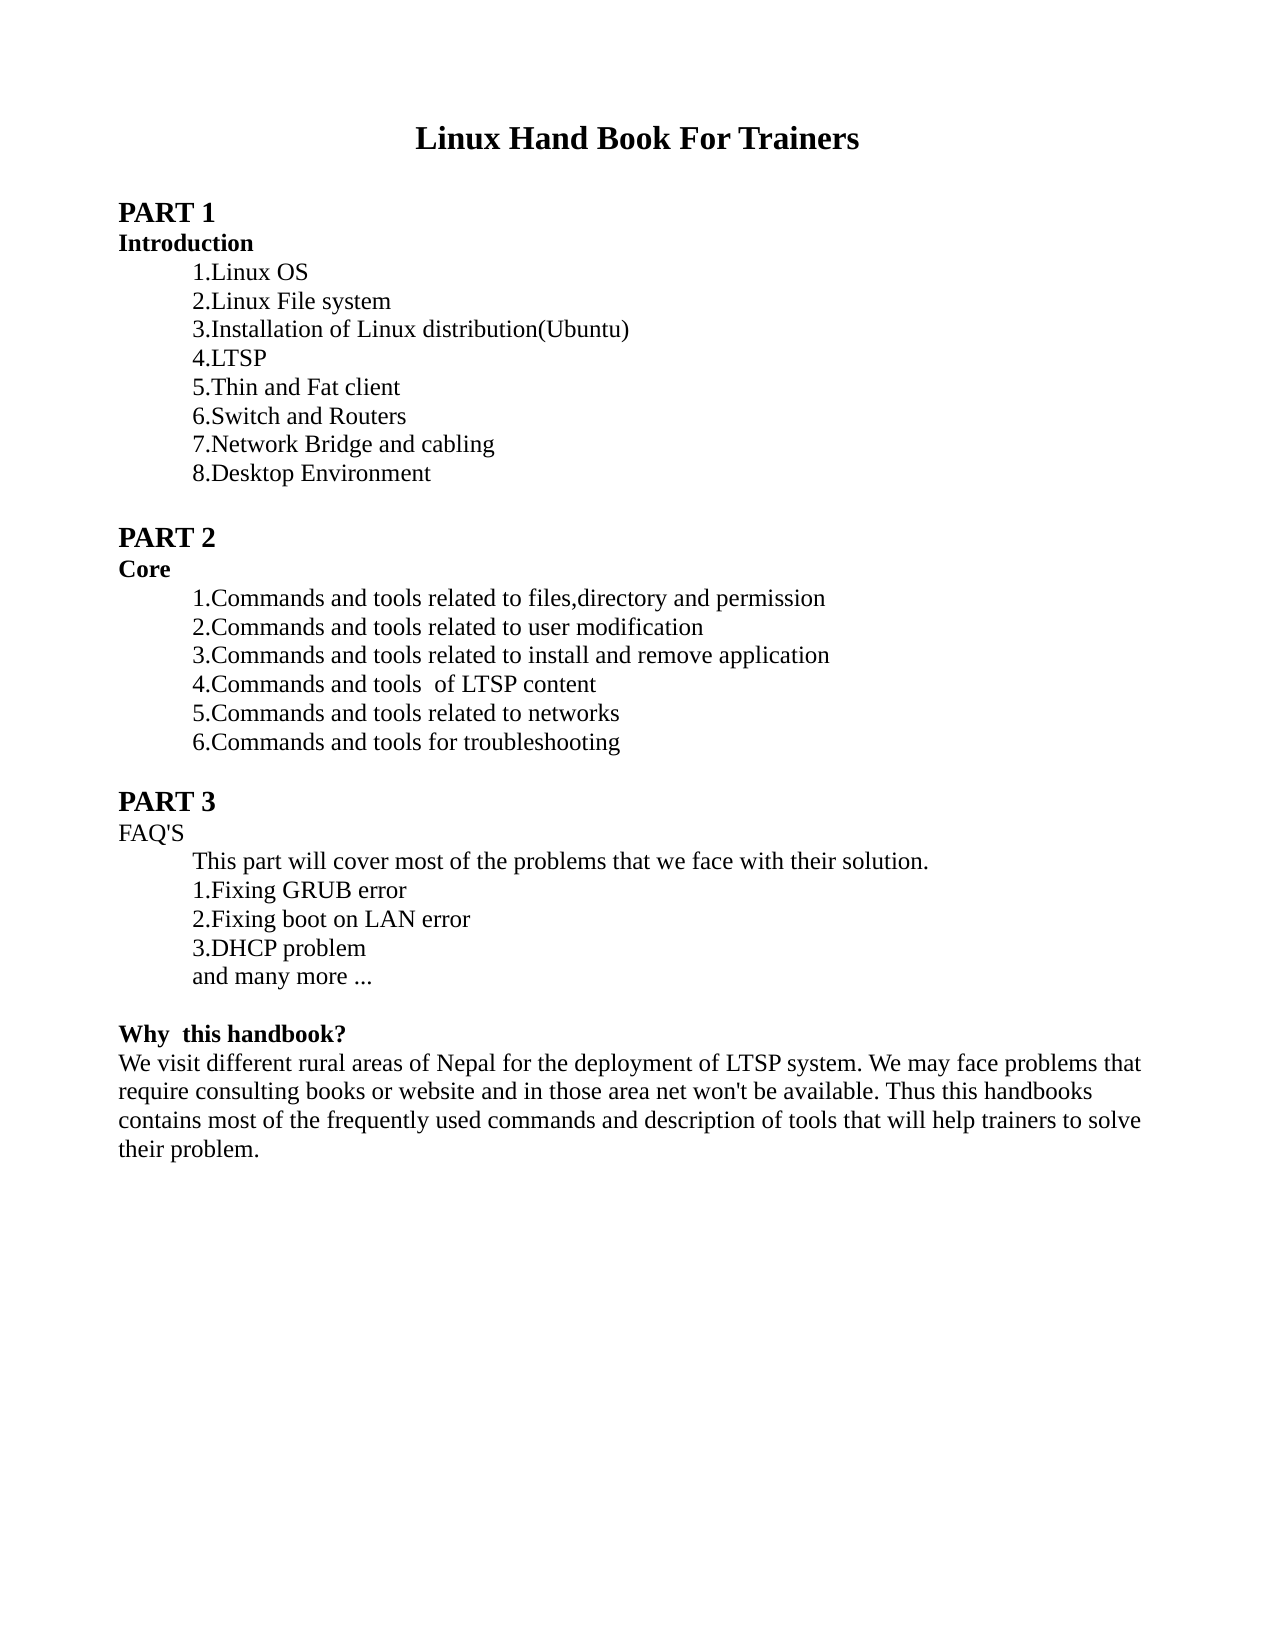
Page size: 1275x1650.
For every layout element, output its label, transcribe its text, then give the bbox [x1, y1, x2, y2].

text 2.Commands and tools related to user modification [118, 612, 1157, 640]
text 5.Thin and Fat client [118, 372, 1157, 401]
text PART 1 [118, 195, 1157, 228]
text 2.Fixing boot on LAN error [118, 904, 1157, 933]
text 6.Switch and Routers [118, 401, 1157, 429]
text 3.Commands and tools related to install and remove application [118, 640, 1157, 669]
text 1.Commands and tools related to files,directory and permission [118, 583, 1157, 612]
text We visit different rural areas of Nepal for the deployment of LTSP system. We may face problems that require consulting books or website and in those area net won't be available. Thus this handbooks contains most of the frequently used commands and description of tools that will help trainers to solve their problem. [118, 1048, 1157, 1163]
text 4.Commands and tools of LTSP content [118, 669, 1157, 698]
text and many more ... [118, 961, 1157, 990]
text 7.Network Bridge and cabling [118, 429, 1157, 458]
text Introduction [118, 228, 1157, 257]
text 3.Installation of Linux distribution(Ubuntu) [118, 314, 1157, 343]
text 8.Desktop Environment [118, 458, 1157, 487]
text 2.Linux File system [118, 286, 1157, 314]
text Why this handbook? [118, 1019, 1157, 1048]
text 3.DHCP problem [118, 933, 1157, 961]
text 1.Linux OS [118, 257, 1157, 286]
text PART 2 [118, 521, 1157, 554]
text Core [118, 554, 1157, 583]
text 1.Fixing GRUB error [118, 875, 1157, 904]
text Linux Hand Book For Trainers [118, 118, 1157, 156]
text PART 3 [118, 784, 1157, 818]
text 5.Commands and tools related to networks [118, 698, 1157, 727]
text FAQ'S [118, 818, 1157, 846]
text This part will cover most of the problems that we face with their solution. [118, 846, 1157, 875]
text 6.Commands and tools for troubleshooting [118, 727, 1157, 755]
text 4.LTSP [118, 343, 1157, 372]
